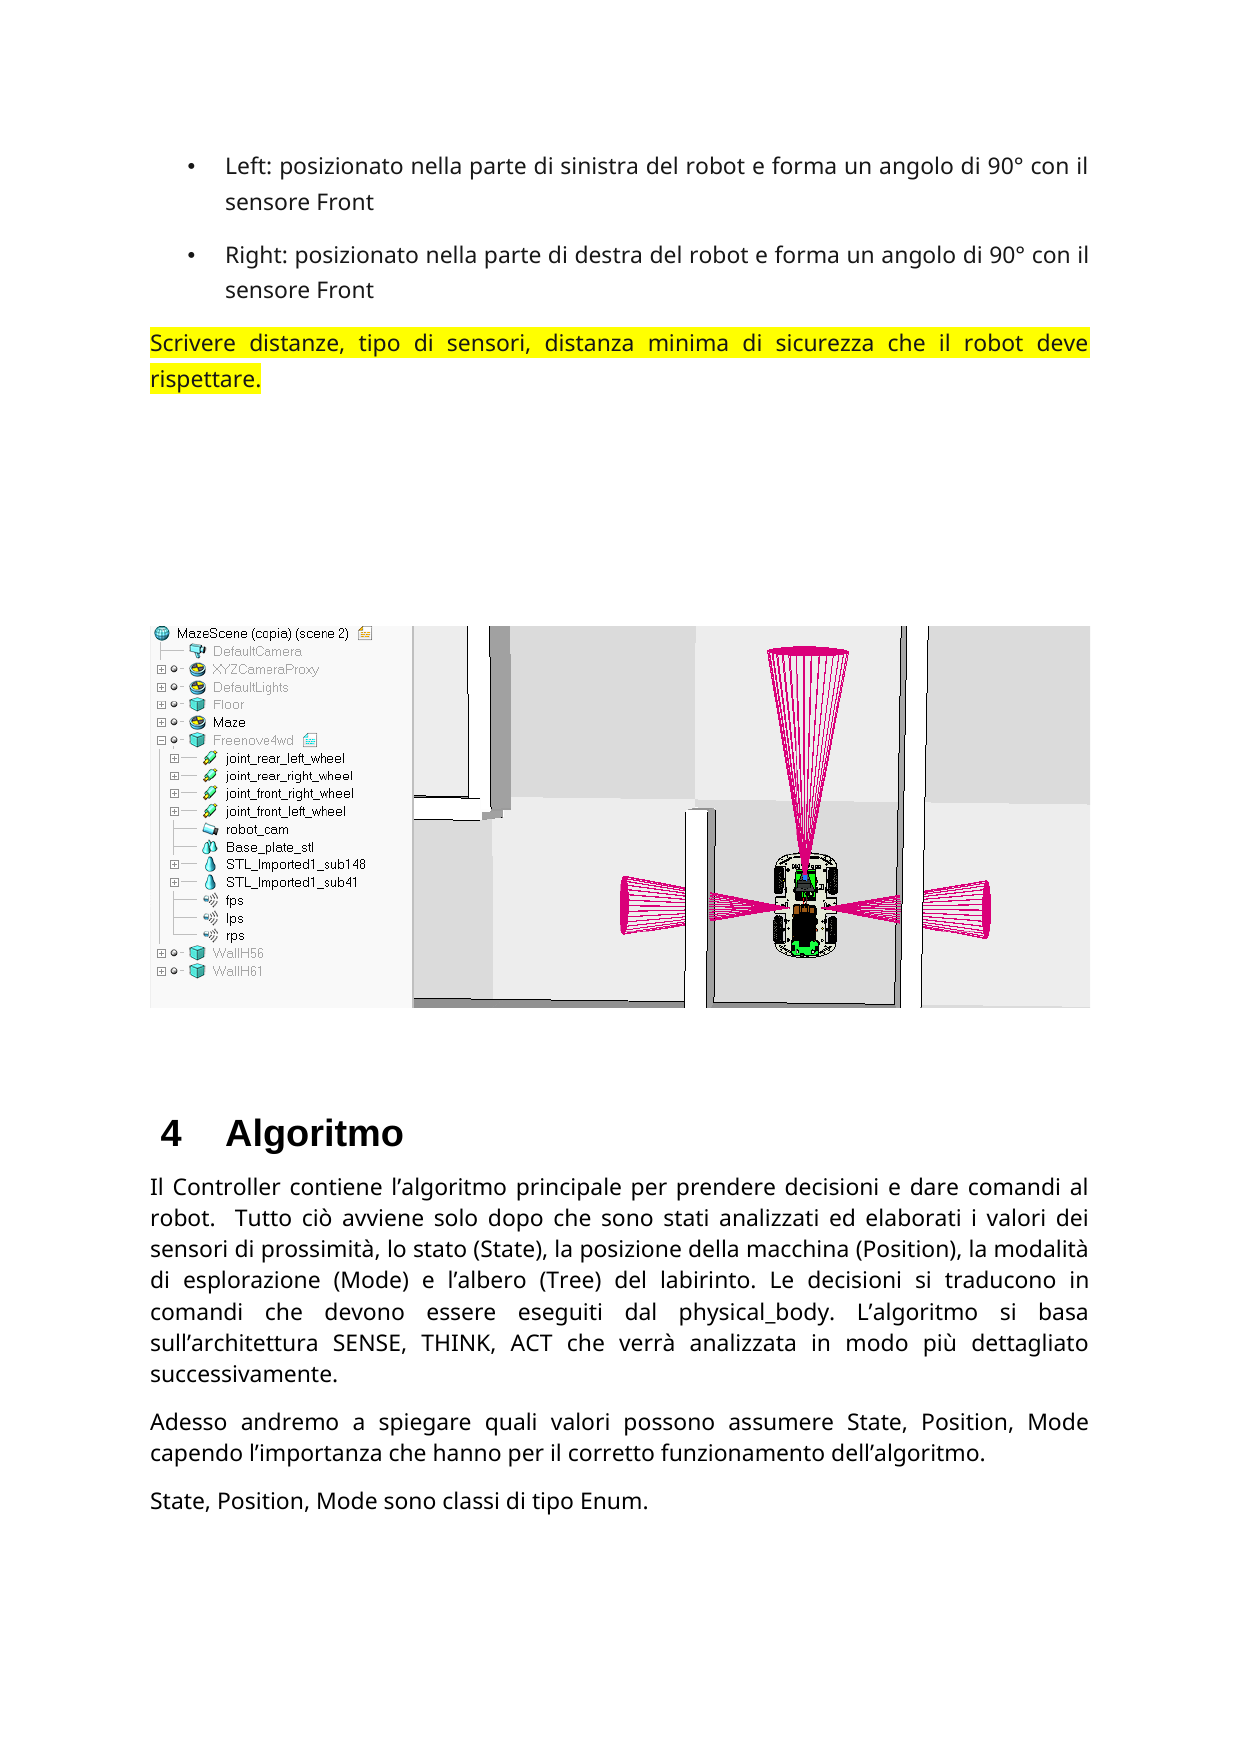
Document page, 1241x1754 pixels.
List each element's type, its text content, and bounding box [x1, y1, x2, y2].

text Il Controller contiene l’algoritmo principale per prendere decisioni e dare comandi al robot. Tutto ciò avviene solo dopo che sono stati analizzati ed elaborati i valori dei sensori di prossimità, lo stato (State), la posizione della macchina (Position), la modalità di esplorazione (Mode) e l’albero (Tree) del labirinto. Le decisioni si traducono in comandi che devono essere eseguiti dal physical_body. L’algoritmo si basa sull’architettura SENSE, THINK, ACT che verrà analizzata in modo più dettagliato successivamente. [150, 1170, 1090, 1389]
text Adesso andremo a spiegare quali valori possono assumere State, Position, Mode capendo l’importanza che hanno per il corretto funzionamento dell’algoritmo. [150, 1406, 1090, 1468]
list Left: posizionato nella parte di sinistra del robot e forma un angolo di 90° con il sensore Front [187, 150, 1090, 217]
list Right: posizionato nella parte di destra del robot e forma un angolo di 90° con il sensore Front [187, 238, 1090, 306]
text Scrivere distanze, tipo di sensori, distanza minima di sicurezza che il robot deve rispettare. [150, 327, 1090, 394]
picture [150, 626, 1091, 1008]
subtitle Algoritmo [150, 1111, 1090, 1154]
text State, Position, Mode sono classi di tipo Enum. [150, 1485, 1090, 1516]
